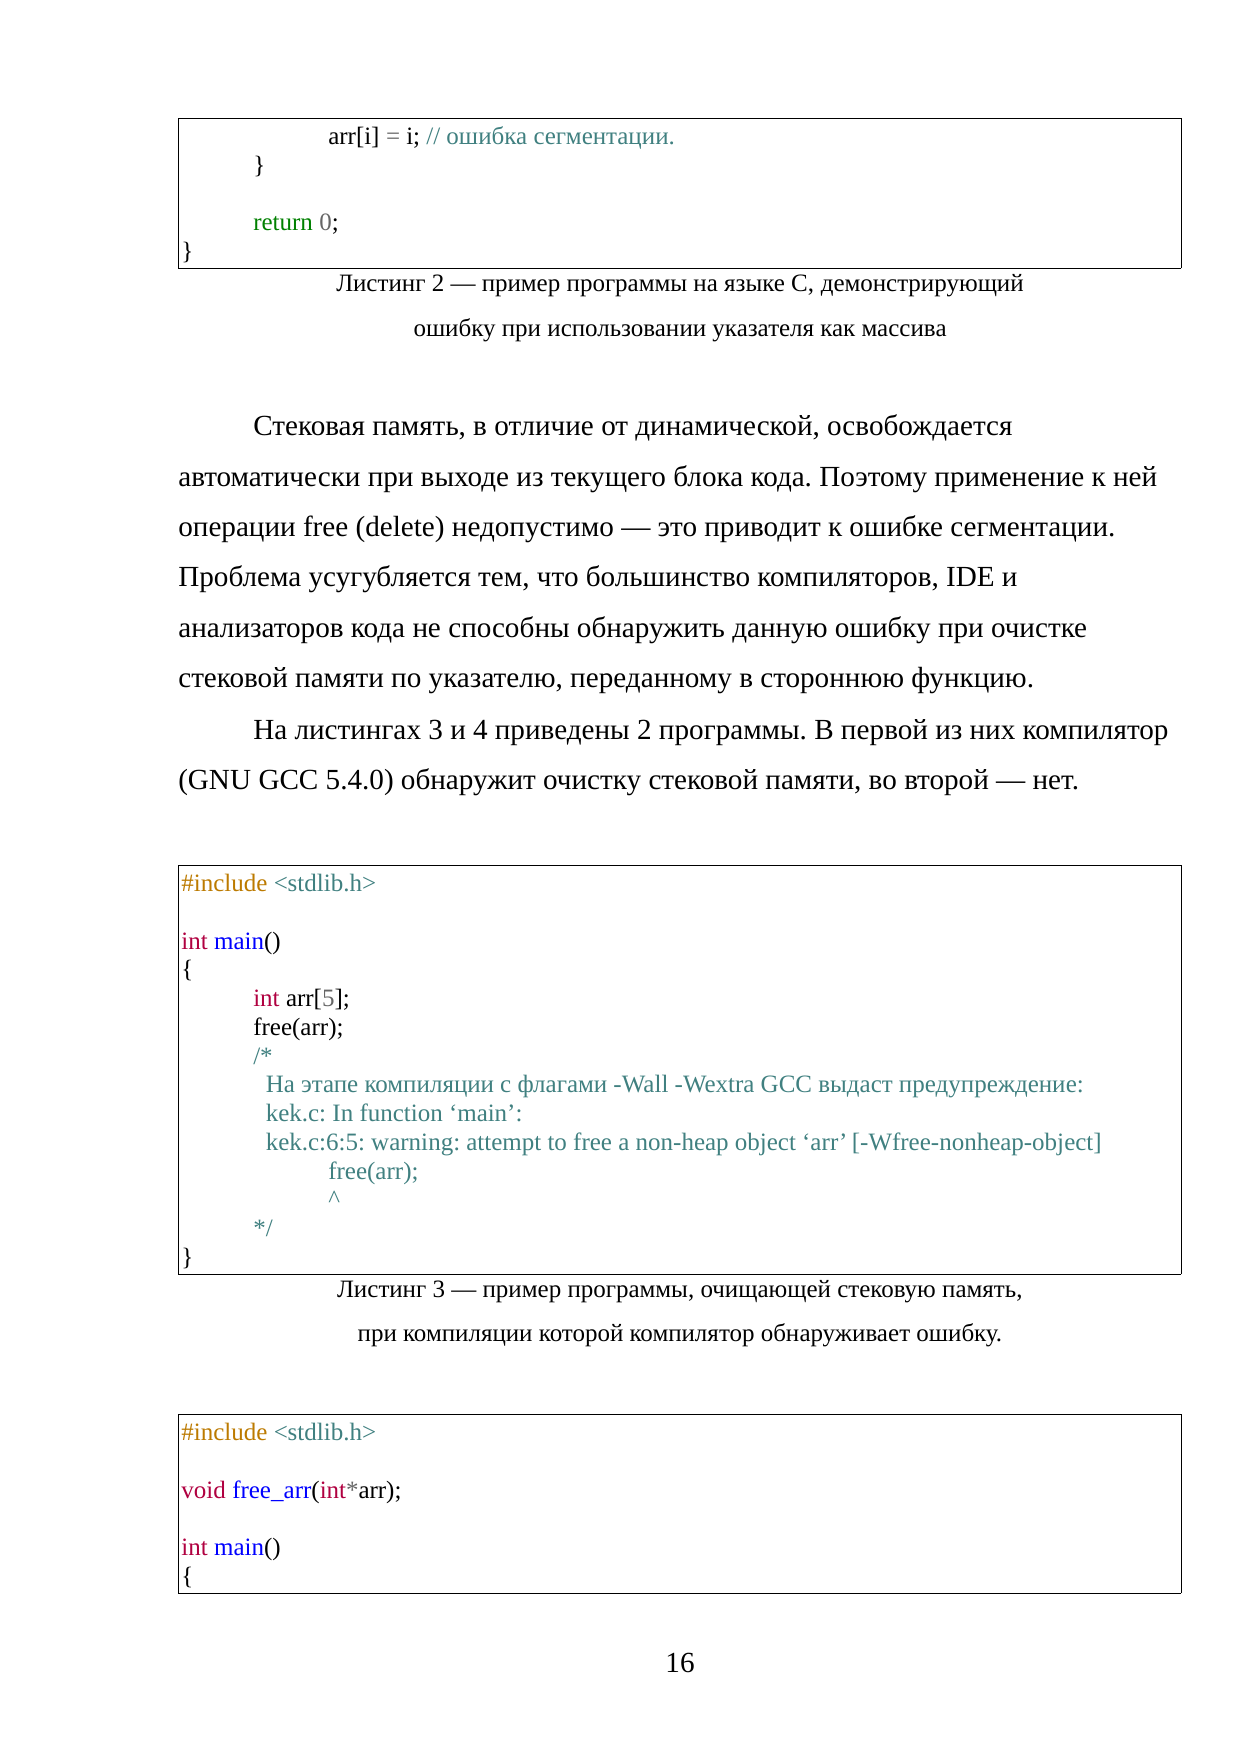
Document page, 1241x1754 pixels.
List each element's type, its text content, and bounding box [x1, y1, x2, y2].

text int arr[5]; [179, 980, 1181, 1009]
text /* [179, 1038, 1181, 1066]
text int main() [179, 923, 1181, 951]
text int main() [179, 1529, 1181, 1558]
text arr[i] = i; // ошибка сегментации. [179, 119, 1181, 147]
text return 0; [179, 204, 1181, 233]
text free(arr); [179, 1153, 1181, 1181]
text при компиляции которой компилятор обнаруживает ошибку. [178, 1318, 1181, 1347]
text На листингах 3 и 4 приведены 2 программы. В первой из них компилятор (GNU GCC 5.4.0) обнаружит очистку стековой памяти, во второй — нет. [178, 712, 1181, 796]
text */ [179, 1210, 1181, 1239]
text kek.c:6:5: warning: attempt to free a non-heap object ‘arr’ [-Wfree-nonheap-object] [179, 1124, 1181, 1153]
text { [179, 1558, 1181, 1593]
text free(arr); [179, 1009, 1181, 1038]
text #include <stdlib.h> [179, 1415, 1181, 1446]
text На этапе компиляции с флагами -Wall -Wextra GCC выдаст предупреждение: [179, 1066, 1181, 1095]
text { [179, 951, 1181, 980]
text Листинг 2 — пример программы на языке C, демонстрирующий [178, 269, 1181, 297]
text } [179, 233, 1181, 268]
text #include <stdlib.h> [179, 866, 1181, 897]
text ошибку при использовании указателя как массива [178, 313, 1181, 341]
text } [179, 147, 1181, 179]
text void free_arr(int*arr); [179, 1472, 1181, 1504]
text kek.c: In function ‘main’: [179, 1095, 1181, 1124]
text Стековая память, в отличие от динамической, освобождается автоматически при выходе из текущего блока кода. Поэтому применение к ней операции free (delete) недопустимо — это приводит к ошибке сегментации. Проблема усугубляется тем, что большинство компиляторов, IDE и анализаторов кода не способны обнаружить данную ошибку при очистке стековой памяти по указателю, переданному в стороннюю функцию. [178, 408, 1181, 694]
text Листинг 3 — пример программы, очищающей стековую память, [178, 1275, 1181, 1303]
text } [179, 1239, 1181, 1274]
text ^ [179, 1181, 1181, 1210]
